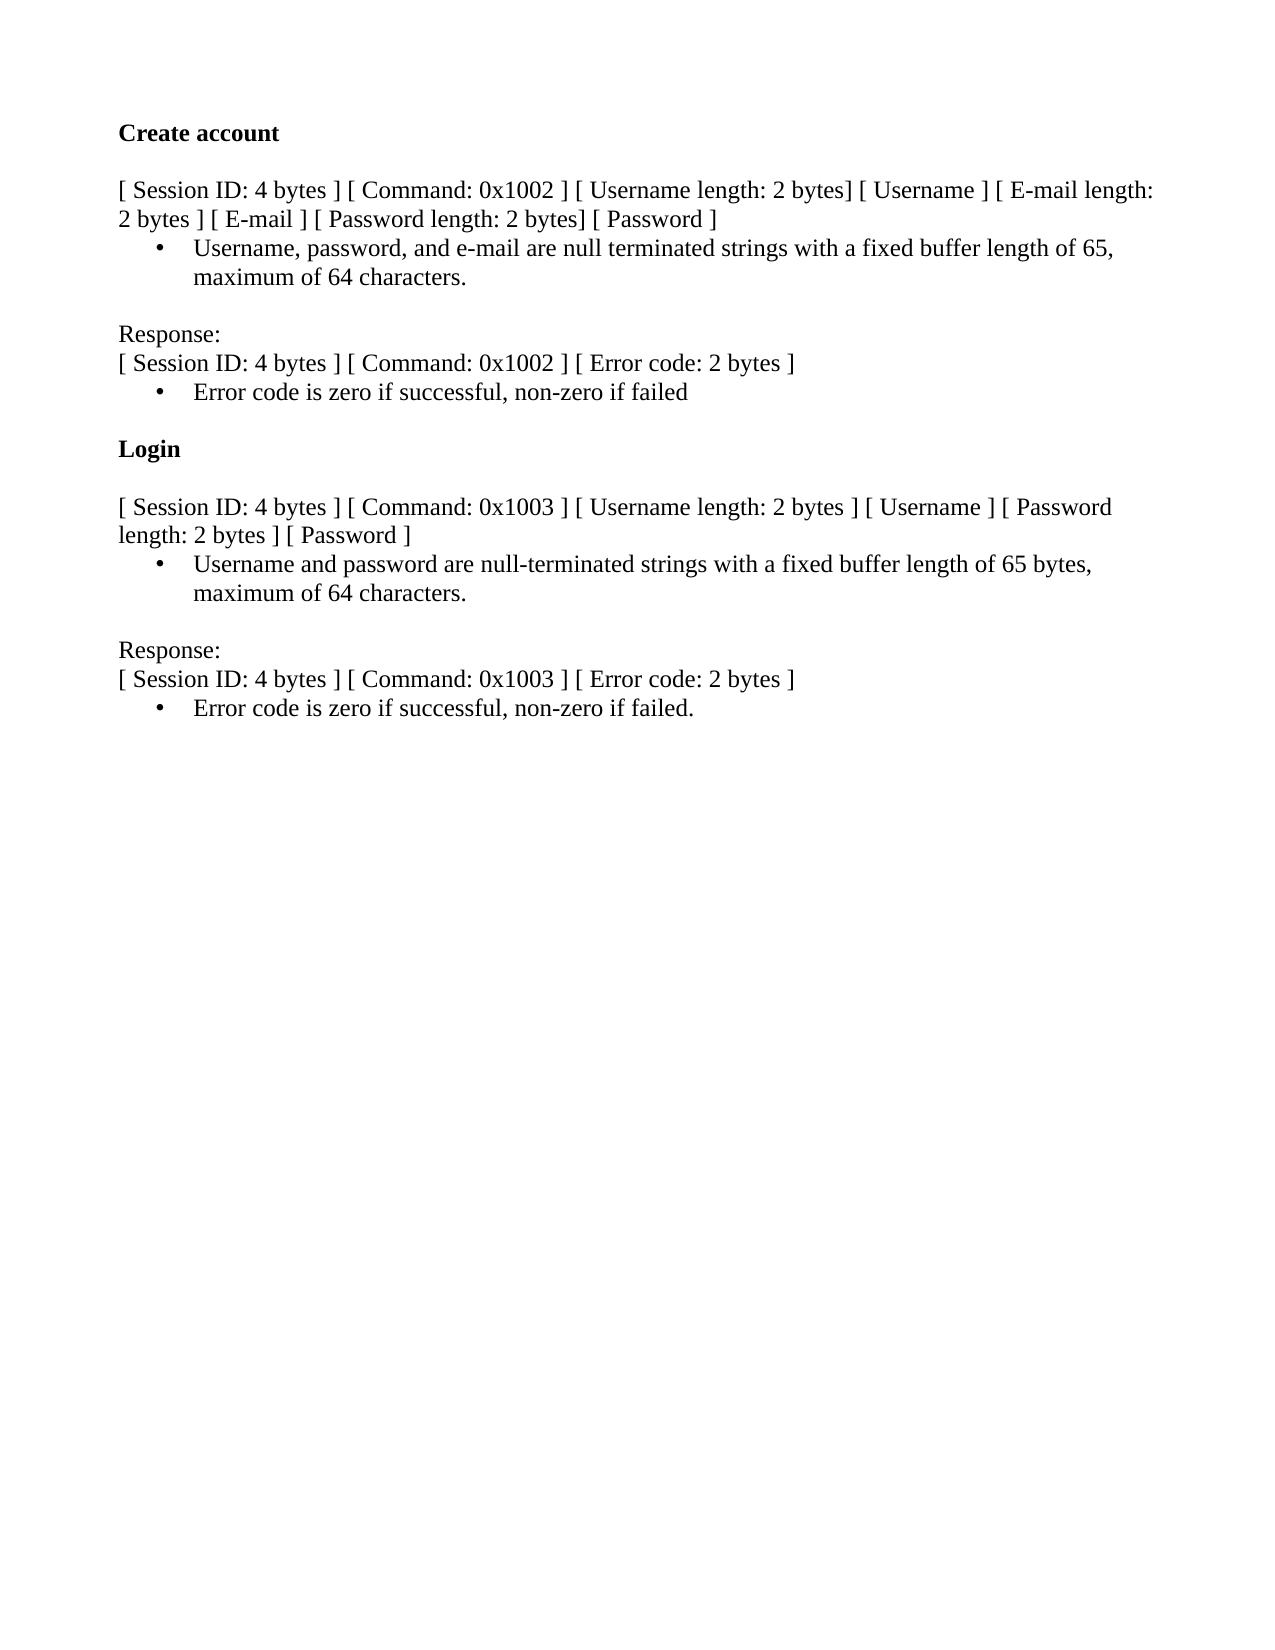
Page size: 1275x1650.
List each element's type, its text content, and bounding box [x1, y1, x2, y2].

list Error code is zero if successful, non-zero if failed. [156, 693, 1157, 722]
list Error code is zero if successful, non-zero if failed [156, 377, 1157, 406]
list Username and password are null-terminated strings with a fixed buffer length of 65 bytes, maximum of 64 characters. [156, 549, 1157, 607]
text [ Session ID: 4 bytes ] [ Command: 0x1003 ] [ Username length: 2 bytes ] [ Username ] [ Password length: 2 bytes ] [ Password ] [118, 492, 1157, 549]
text [ Session ID: 4 bytes ] [ Command: 0x1002 ] [ Username length: 2 bytes] [ Username ] [ E-mail length: 2 bytes ] [ E-mail ] [ Password length: 2 bytes] [ Password ] [118, 176, 1157, 233]
text Response: [118, 636, 1157, 664]
text Login [118, 434, 1157, 463]
list Username, password, and e-mail are null terminated strings with a fixed buffer length of 65, maximum of 64 characters. [156, 233, 1157, 291]
text [ Session ID: 4 bytes ] [ Command: 0x1002 ] [ Error code: 2 bytes ] [118, 348, 1157, 377]
text Create account [118, 118, 1157, 147]
text Response: [118, 319, 1157, 348]
text [ Session ID: 4 bytes ] [ Command: 0x1003 ] [ Error code: 2 bytes ] [118, 664, 1157, 693]
